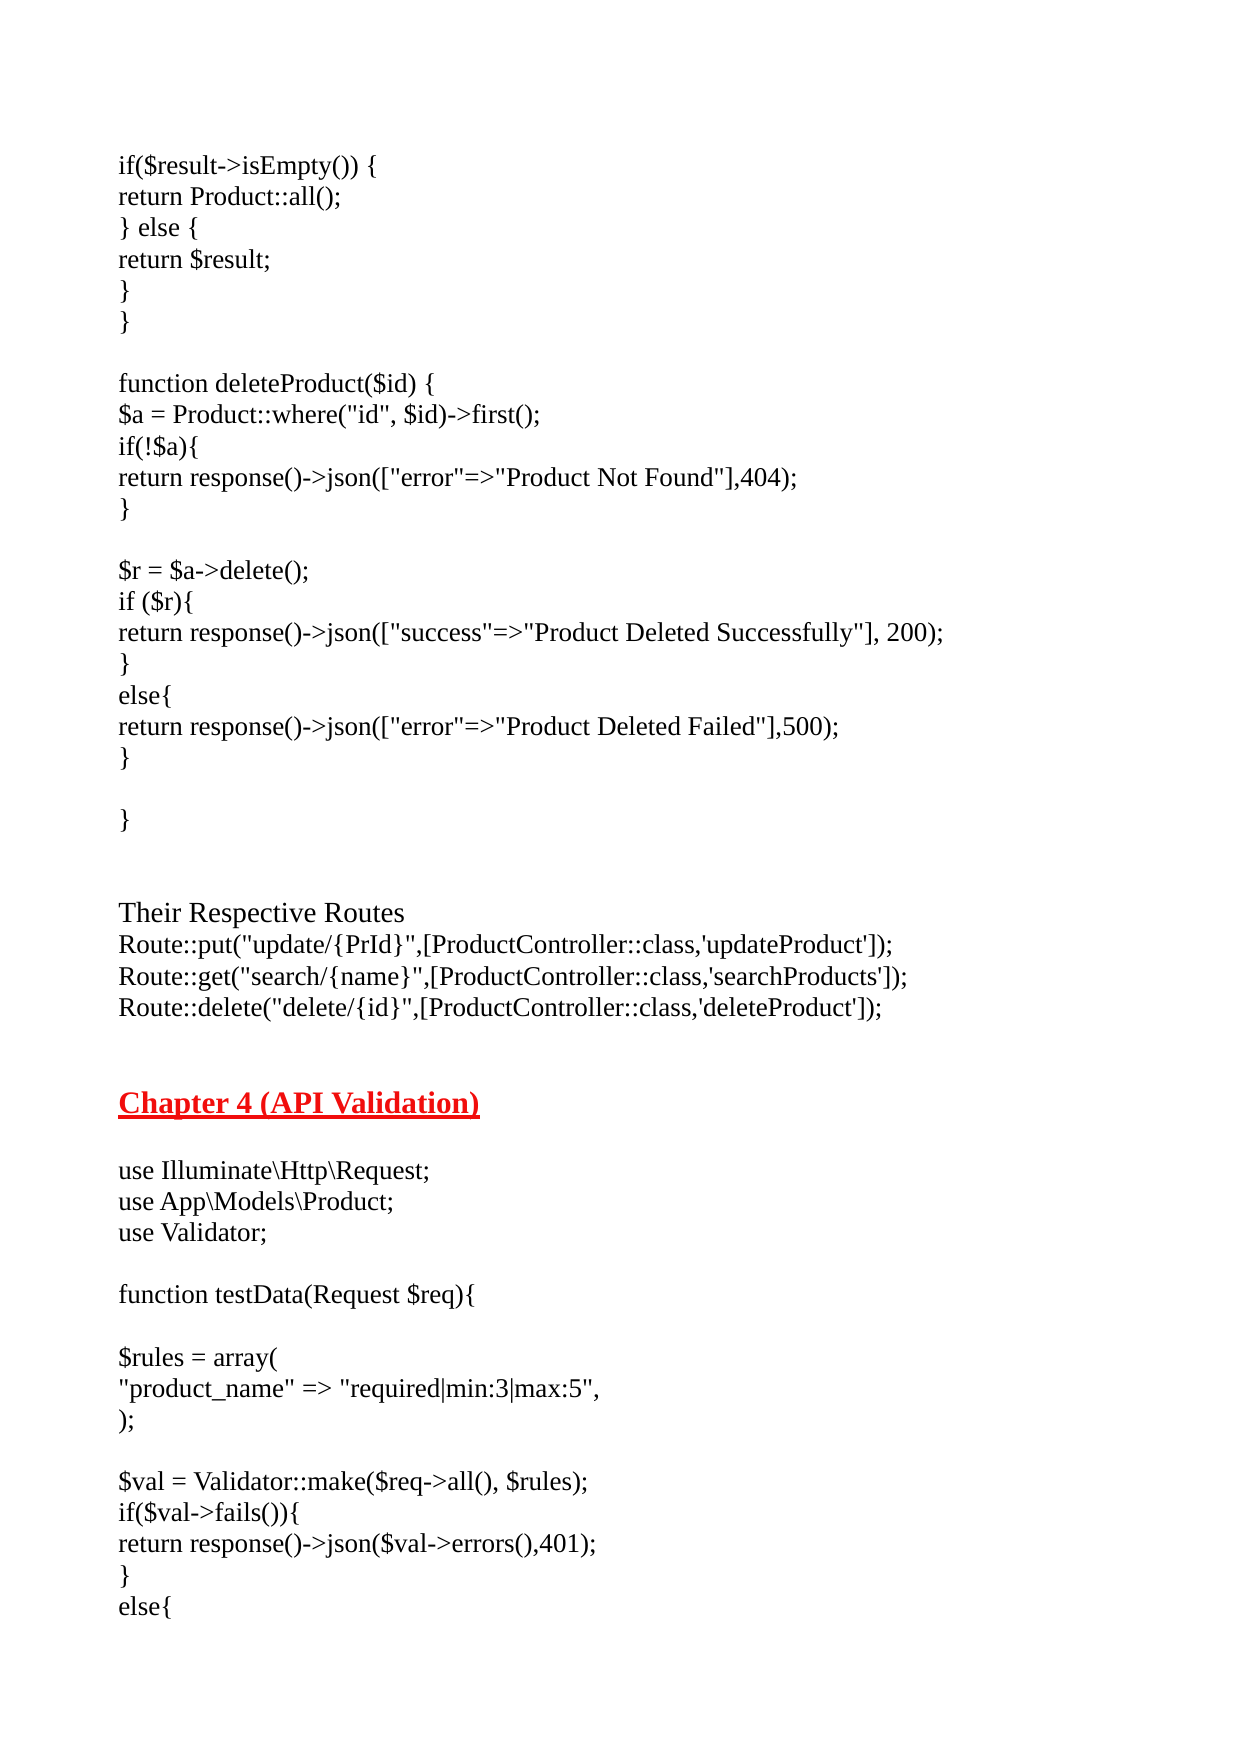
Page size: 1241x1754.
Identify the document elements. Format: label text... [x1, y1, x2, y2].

text if($val->fails()){ [118, 1496, 1122, 1528]
text } [118, 803, 1122, 834]
text Route::put("update/{PrId}",[ProductController::class,'updateProduct']); [118, 929, 1122, 960]
text Route::delete("delete/{id}",[ProductController::class,'deleteProduct']); [118, 991, 1122, 1022]
text use App\Models\Product; [118, 1185, 1122, 1216]
text } [118, 648, 1122, 679]
text use Validator; [118, 1216, 1122, 1247]
text if ($r){ [118, 585, 1122, 616]
text } [118, 1559, 1122, 1590]
text "product_name" => "required|min:3|max:5", [118, 1372, 1122, 1403]
text return Product::all(); [118, 180, 1122, 212]
text Their Respective Routes [118, 895, 1122, 929]
text if($result->isEmpty()) { [118, 149, 1122, 180]
text Route::get("search/{name}",[ProductController::class,'searchProducts']); [118, 960, 1122, 991]
text if(!$a){ [118, 429, 1122, 461]
text } else { [118, 212, 1122, 243]
text function deleteProduct($id) { [118, 367, 1122, 398]
text ); [118, 1403, 1122, 1434]
text return response()->json(["success"=>"Product Deleted Successfully"], 200); [118, 616, 1122, 648]
text Chapter 4 (API Validation) [118, 1084, 1122, 1120]
text } [118, 492, 1122, 523]
text function testData(Request $req){ [118, 1278, 1122, 1309]
text return response()->json($val->errors(),401); [118, 1528, 1122, 1559]
text use Illuminate\Http\Request; [118, 1154, 1122, 1185]
text } [118, 274, 1122, 305]
text return $result; [118, 243, 1122, 274]
text $r = $a->delete(); [118, 554, 1122, 585]
text $a = Product::where("id", $id)->first(); [118, 398, 1122, 429]
text return response()->json(["error"=>"Product Deleted Failed"],500); [118, 710, 1122, 741]
text return response()->json(["error"=>"Product Not Found"],404); [118, 461, 1122, 492]
text } [118, 741, 1122, 772]
text else{ [118, 1590, 1122, 1621]
text } [118, 305, 1122, 336]
text else{ [118, 679, 1122, 710]
text $val = Validator::make($req->all(), $rules); [118, 1465, 1122, 1496]
text $rules = array( [118, 1341, 1122, 1372]
